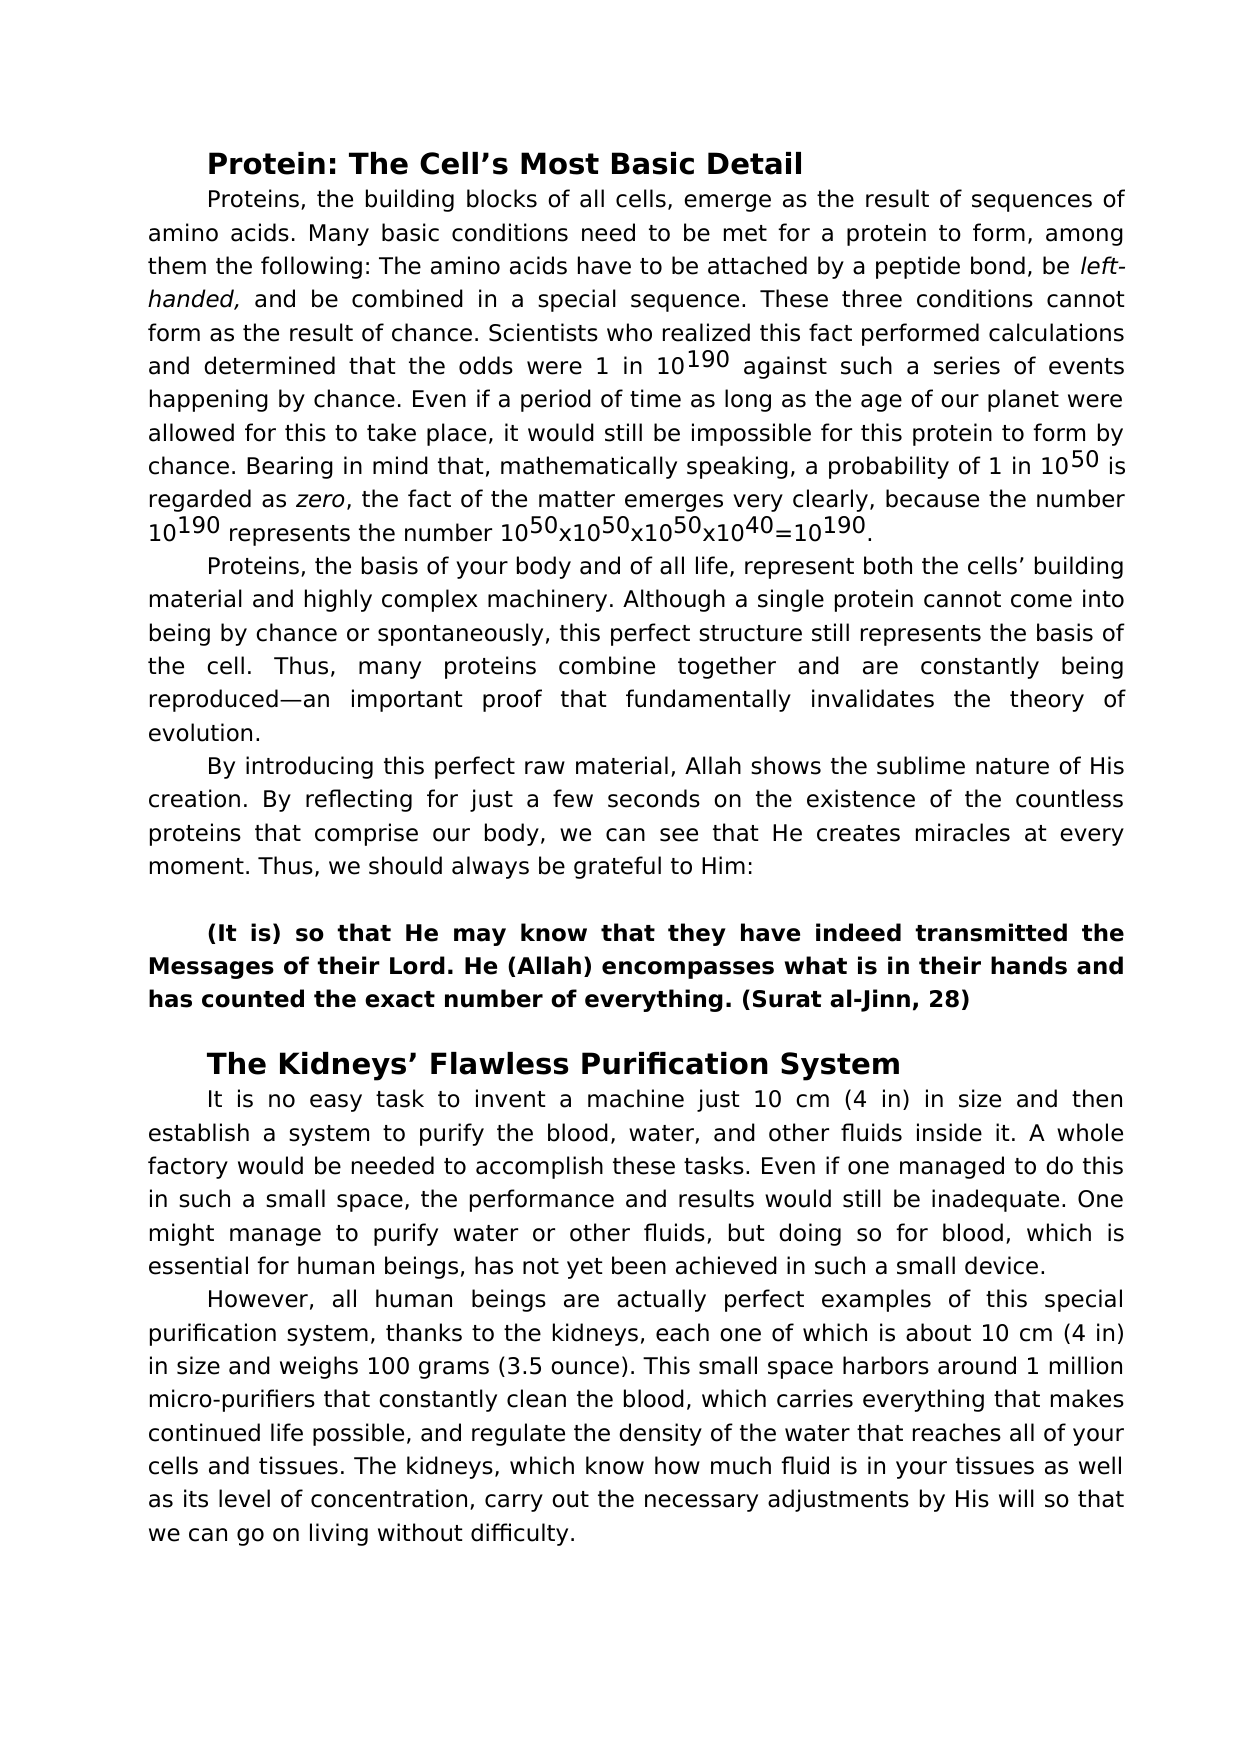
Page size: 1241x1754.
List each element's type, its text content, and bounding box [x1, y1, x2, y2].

text Proteins, the building blocks of all cells, emerge as the result of sequences of amino acids. Many basic conditions need to be met for a protein to form, among them the following: The amino acids have to be attached by a peptide bond, be left-handed, and be combined in a special sequence. These three conditions cannot form as the result of chance. Scientists who realized this fact performed calculations and determined that the odds were 1 in 10190 against such a series of events happening by chance. Even if a period of time as long as the age of our planet were allowed for this to take place, it would still be impossible for this protein to form by chance. Bearing in mind that, mathematically speaking, a probability of 1 in 1050 is regarded as zero, the fact of the matter emerges very clearly, because the number 10190 represents the number 1050x1050x1050x1040=10190. [148, 181, 1126, 548]
text By introducing this perfect raw material, Allah shows the sublime nature of His creation. By reflecting for just a few seconds on the existence of the countless proteins that comprise our body, we can see that He creates miracles at every moment. Thus, we should always be grateful to Him: [148, 748, 1126, 881]
text Protein: The Cell’s Most Basic Detail [148, 148, 1126, 181]
text However, all human beings are actually perfect examples of this special purification system, thanks to the kidneys, each one of which is about 10 cm (4 in) in size and weighs 100 grams (3.5 ounce). This small space harbors around 1 million micro-purifiers that constantly clean the blood, which carries everything that makes continued life possible, and regulate the density of the water that reaches all of your cells and tissues. The kidneys, which know how much fluid is in your tissues as well as its level of concentration, carry out the necessary adjustments by His will so that we can go on living without difficulty. [148, 1281, 1126, 1548]
text The Kidneys’ Flawless Purification System [148, 1048, 1126, 1081]
text (It is) so that He may know that they have indeed transmitted the Messages of their Lord. He (Allah) encompasses what is in their hands and has counted the exact number of everything. (Surat al-Jinn, 28) [148, 914, 1126, 1014]
text It is no easy task to invent a machine just 10 cm (4 in) in size and then establish a system to purify the blood, water, and other fluids inside it. A whole factory would be needed to accomplish these tasks. Even if one managed to do this in such a small space, the performance and results would still be inadequate. One might manage to purify water or other fluids, but doing so for blood, which is essential for human beings, has not yet been achieved in such a small device. [148, 1081, 1126, 1281]
text Proteins, the basis of your body and of all life, represent both the cells’ building material and highly complex machinery. Although a single protein cannot come into being by chance or spontaneously, this perfect structure still represents the basis of the cell. Thus, many proteins combine together and are constantly being reproduced—an important proof that fundamentally invalidates the theory of evolution. [148, 548, 1126, 748]
